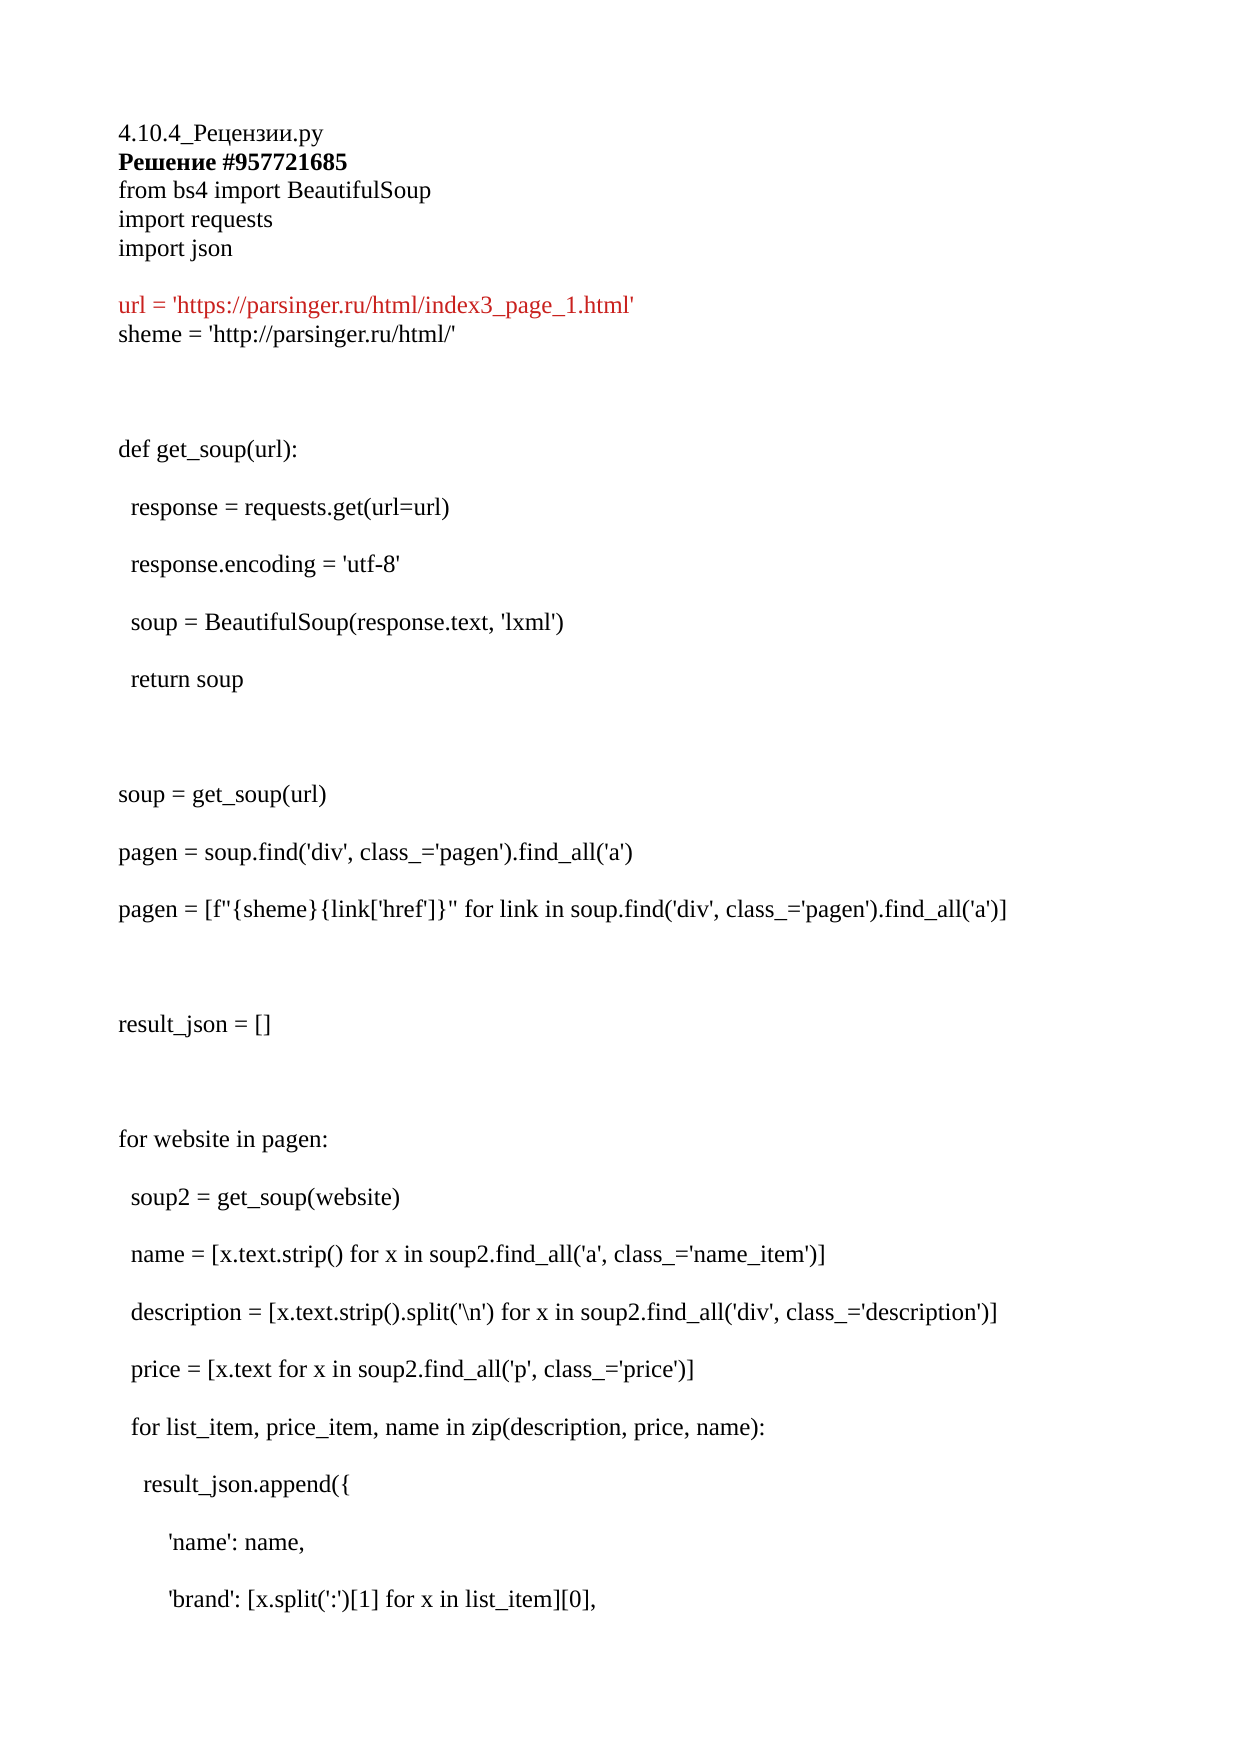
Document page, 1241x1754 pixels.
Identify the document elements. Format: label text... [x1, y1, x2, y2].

text 4.10.4_Рецензии.py [118, 118, 1122, 147]
text pagen = soup.find('div', class_='pagen').find_all('a') [118, 837, 1122, 866]
text result_json.append({ [118, 1469, 1122, 1498]
text description = [x.text.strip().split('\n') for x in soup2.find_all('div', class_='description')] [118, 1297, 1122, 1326]
text price = [x.text for x in soup2.find_all('p', class_='price')] [118, 1354, 1122, 1383]
text for website in pagen: [118, 1124, 1122, 1153]
text name = [x.text.strip() for x in soup2.find_all('a', class_='name_item')] [118, 1239, 1122, 1268]
text result_json = [] [118, 1009, 1122, 1038]
text for list_item, price_item, name in zip(description, price, name): [118, 1412, 1122, 1441]
text url = 'https://parsinger.ru/html/index3_page_1.html' [118, 291, 1122, 319]
text pagen = [f"{sheme}{link['href']}" for link in soup.find('div', class_='pagen').find_all('a')] [118, 894, 1122, 923]
text soup = get_soup(url) [118, 779, 1122, 808]
text 'brand': [x.split(':')[1] for x in list_item][0], [118, 1584, 1122, 1613]
text def get_soup(url): [118, 434, 1122, 463]
text Решение #957721685 [118, 147, 1122, 176]
text import json [118, 233, 1122, 262]
text from bs4 import BeautifulSoup [118, 176, 1122, 204]
text response = requests.get(url=url) [118, 492, 1122, 521]
text return soup [118, 664, 1122, 693]
text soup = BeautifulSoup(response.text, 'lxml') [118, 607, 1122, 636]
text response.encoding = 'utf-8' [118, 549, 1122, 578]
text 'name': name, [118, 1527, 1122, 1556]
text import requests [118, 204, 1122, 233]
text soup2 = get_soup(website) [118, 1182, 1122, 1211]
text sheme = 'http://parsinger.ru/html/' [118, 319, 1122, 348]
